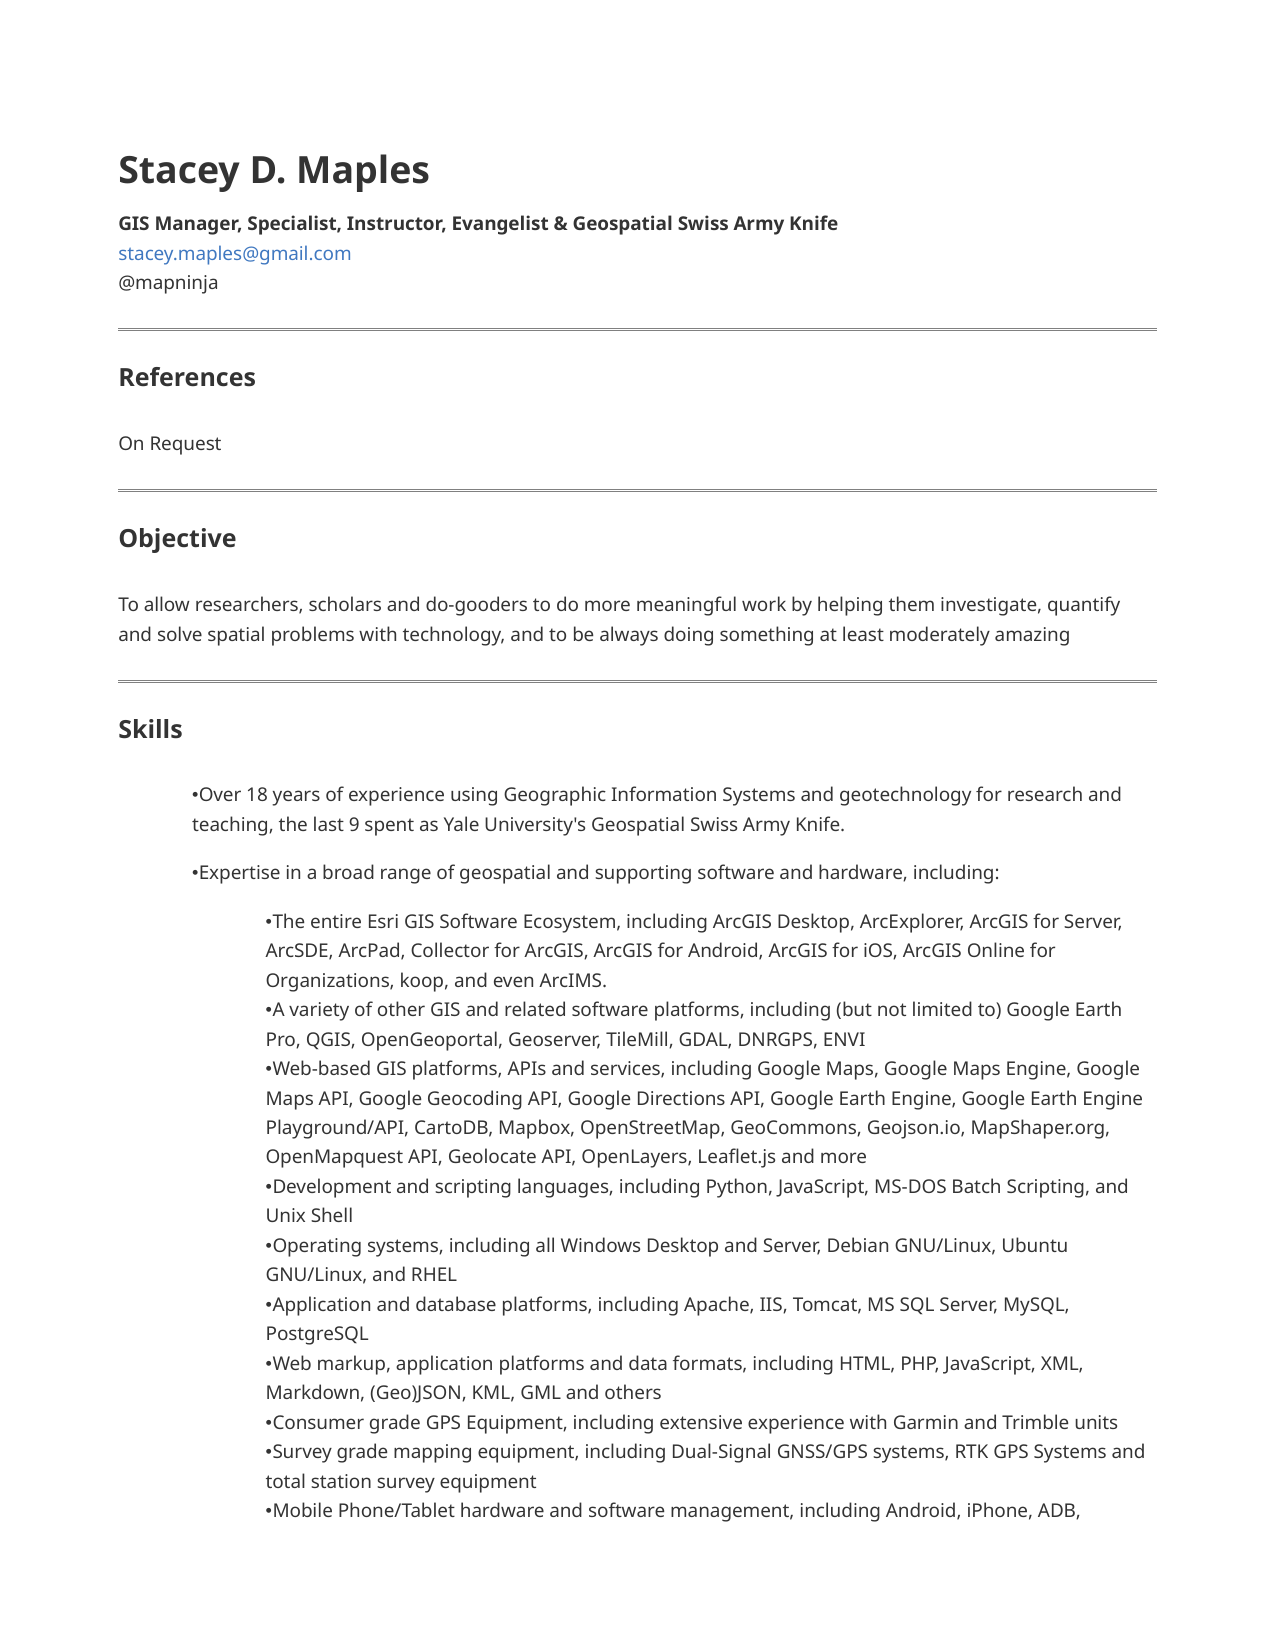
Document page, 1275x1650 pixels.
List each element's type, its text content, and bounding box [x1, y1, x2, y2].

list Web-based GIS platforms, APIs and services, including Google Maps, Google Maps Engine, Google Maps API, Google Geocoding API, Google Directions API, Google Earth Engine, Google Earth Engine Playground/API, CartoDB, Mapbox, OpenStreetMap, GeoCommons, Geojson.io, MapShaper.org, OpenMapquest API, Geolocate API, OpenLayers, Leaflet.js and more [118, 1051, 1157, 1169]
text GIS Manager, Specialist, Instructor, Evangelist & Geospatial Swiss Army Knife stacey.maples@gmail.com @mapninja [118, 207, 1157, 295]
text To allow researchers, scholars and do-gooders to do more meaningful work by helping them investigate, quantify and solve spatial problems with technology, and to be always doing something at least moderately amazing [118, 587, 1157, 646]
text On Request [118, 427, 1157, 456]
list Consumer grade GPS Equipment, including extensive experience with Garmin and Trimble units [118, 1405, 1157, 1435]
list Mobile Phone/Tablet hardware and software management, including Android, iPhone, ADB, [118, 1494, 1157, 1523]
list Over 18 years of experience using Geographic Information Systems and geotechnology for research and teaching, the last 9 spent as Yale University's Geospatial Swiss Army Knife. [118, 778, 1157, 837]
list The entire Esri GIS Software Ecosystem, including ArcGIS Desktop, ArcExplorer, ArcGIS for Server, ArcSDE, ArcPad, Collector for ArcGIS, ArcGIS for Android, ArcGIS for iOS, ArcGIS Online for Organizations, koop, and even ArcIMS. [118, 904, 1157, 992]
subtitle Objective [118, 521, 1157, 555]
list Operating systems, including all Windows Desktop and Server, Debian GNU/Linux, Ubuntu GNU/Linux, and RHEL [118, 1228, 1157, 1287]
list Web markup, application platforms and data formats, including HTML, PHP, JavaScript, XML, Markdown, (Geo)JSON, KML, GML and others [118, 1346, 1157, 1405]
list A variety of other GIS and related software platforms, including (but not limited to) Google Earth Pro, QGIS, OpenGeoportal, Geoserver, TileMill, GDAL, DNRGPS, ENVI [118, 992, 1157, 1051]
subtitle References [118, 360, 1157, 394]
list Survey grade mapping equipment, including Dual-Signal GNSS/GPS systems, RTK GPS Systems and total station survey equipment [118, 1435, 1157, 1494]
list Development and scripting languages, including Python, JavaScript, MS-DOS Batch Scripting, and Unix Shell [118, 1169, 1157, 1228]
list Application and database platforms, including Apache, IIS, Tomcat, MS SQL Server, MySQL, PostgreSQL [118, 1287, 1157, 1346]
subtitle Stacey D. Maples [118, 143, 1157, 194]
subtitle Skills [118, 711, 1157, 746]
list Expertise in a broad range of geospatial and supporting software and hardware, including: [118, 856, 1157, 885]
